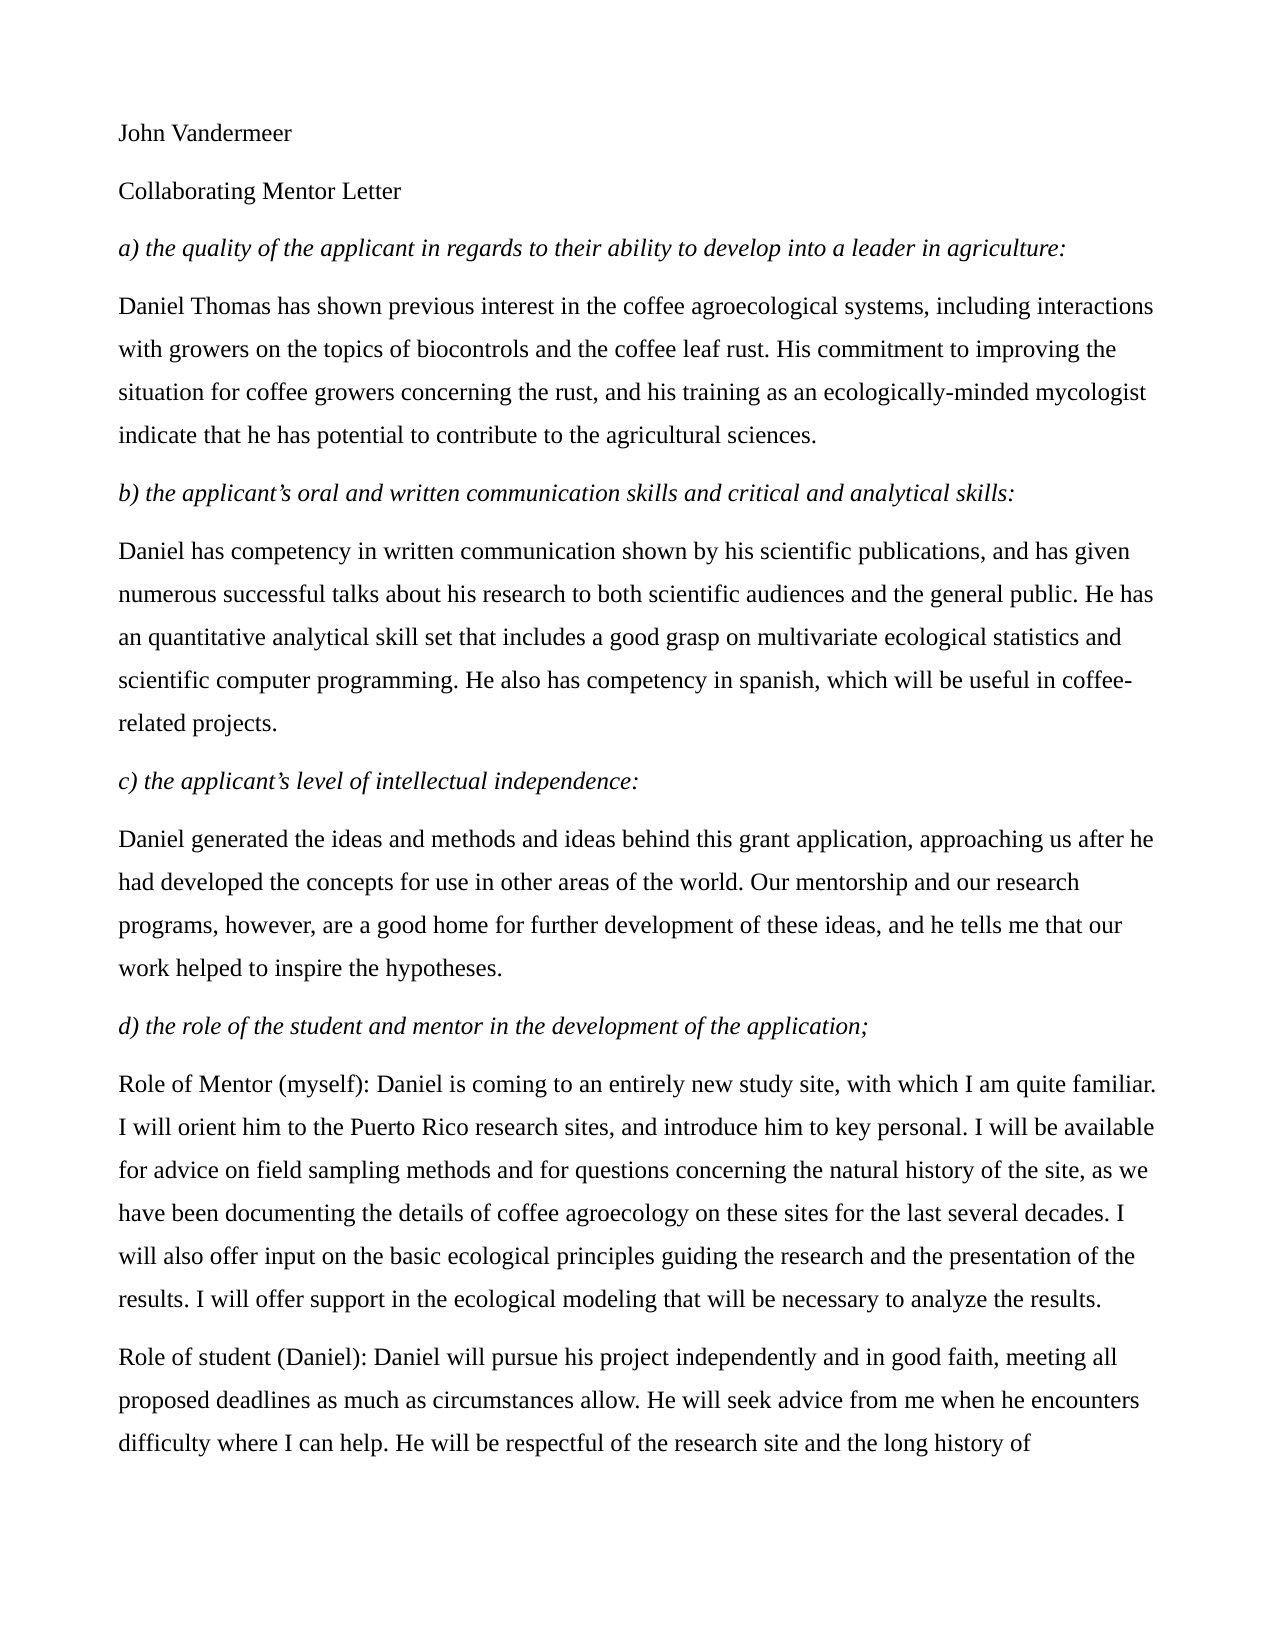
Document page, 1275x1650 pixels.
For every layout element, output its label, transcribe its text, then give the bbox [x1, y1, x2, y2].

text Daniel generated the ideas and methods and ideas behind this grant application, approaching us after he had developed the concepts for use in other areas of the world. Our mentorship and our research programs, however, are a good home for further development of these ideas, and he tells me that our work helped to inspire the hypotheses. [118, 824, 1157, 982]
text Role of student (Daniel): Daniel will pursue his project independently and in good faith, meeting all proposed deadlines as much as circumstances allow. He will seek advice from me when he encounters difficulty where I can help. He will be respectful of the research site and the long history of [118, 1342, 1157, 1457]
text d) the role of the student and mentor in the development of the application; [118, 1011, 1157, 1040]
text Daniel has competency in written communication shown by his scientific publications, and has given numerous successful talks about his research to both scientific audiences and the general public. He has an quantitative analytical skill set that includes a good grasp on multivariate ecological statistics and scientific computer programming. He also has competency in spanish, which will be useful in coffee-related projects. [118, 536, 1157, 737]
text Collaborating Mentor Letter [118, 176, 1157, 204]
text Role of Mentor (myself): Daniel is coming to an entirely new study site, with which I am quite familiar. I will orient him to the Puerto Rico research sites, and introduce him to key personal. I will be available for advice on field sampling methods and for questions concerning the natural history of the site, as we have been documenting the details of coffee agroecology on these sites for the last several decades. I will also offer input on the basic ecological principles guiding the research and the presentation of the results. I will offer support in the ecological modeling that will be necessary to analyze the results. [118, 1069, 1157, 1313]
text Daniel Thomas has shown previous interest in the coffee agroecological systems, including interactions with growers on the topics of biocontrols and the coffee leaf rust. His commitment to improving the situation for coffee growers concerning the rust, and his training as an ecologically-minded mycologist indicate that he has potential to contribute to the agricultural sciences. [118, 291, 1157, 449]
text c) the applicant’s level of intellectual independence: [118, 766, 1157, 795]
text a) the quality of the applicant in regards to their ability to develop into a leader in agriculture: [118, 233, 1157, 262]
text John Vandermeer [118, 118, 1157, 147]
text b) the applicant’s oral and written communication skills and critical and analytical skills: [118, 478, 1157, 507]
